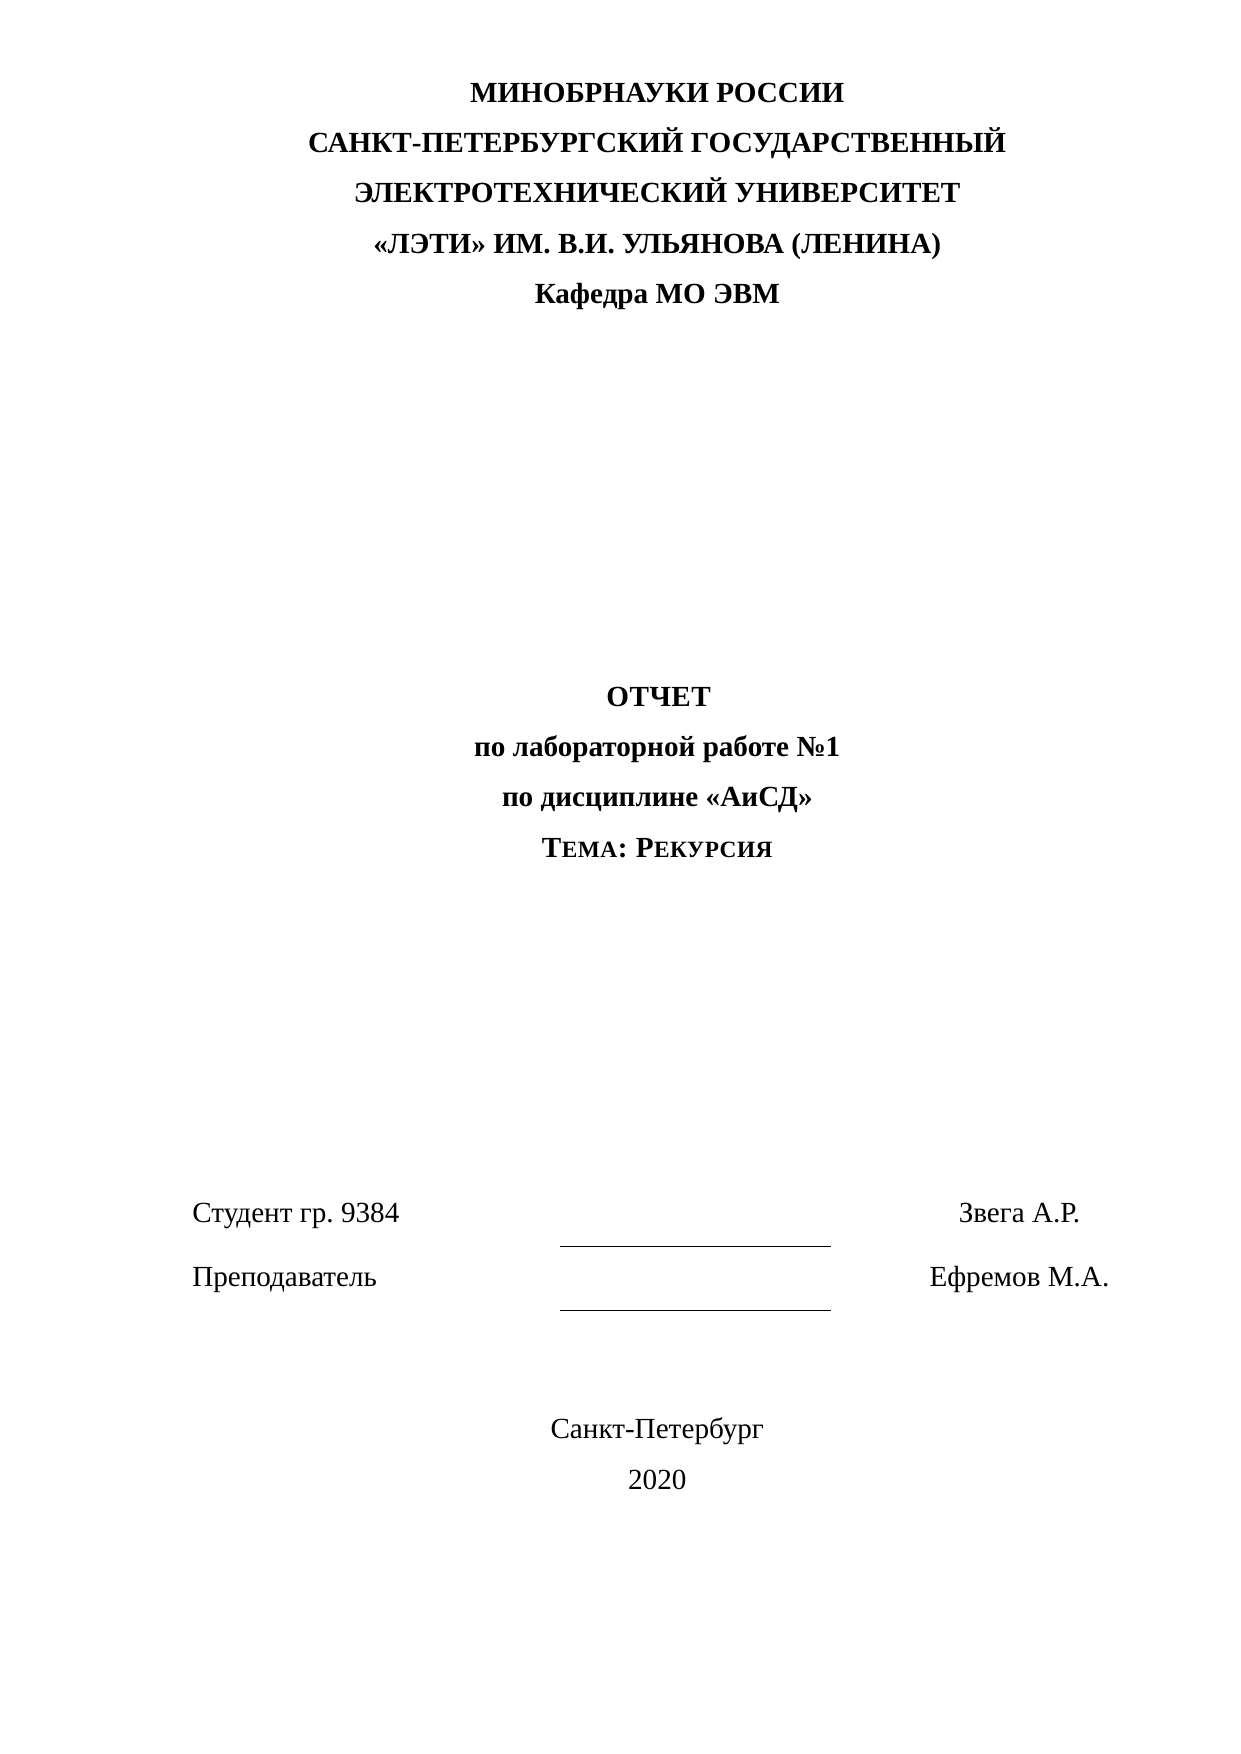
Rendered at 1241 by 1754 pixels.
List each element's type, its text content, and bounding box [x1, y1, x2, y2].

text Санкт-Петербург [118, 1411, 1122, 1445]
text Тема: Рекурсия [118, 830, 1122, 863]
table_cell [560, 1247, 831, 1310]
text Санкт-Петербургский государственный [118, 125, 1122, 159]
text электротехнический университет [118, 176, 1122, 209]
text «ЛЭТИ» им. В.И. Ульянова (Ленина) [118, 226, 1122, 259]
text Кафедра МО ЭВМ [118, 276, 1122, 310]
text 2020 [118, 1462, 1122, 1495]
table_cell Преподаватель [107, 1246, 560, 1310]
text по дисциплине «АиСД» [118, 779, 1122, 813]
table_header Студент гр. 9384 [107, 1182, 560, 1246]
text по лабораторной работе №1 [118, 729, 1122, 763]
table_cell Ефремов М.А. [831, 1246, 1133, 1310]
table_header Звега А.Р. [831, 1182, 1133, 1246]
text отчет [118, 679, 1122, 712]
table_header [560, 1182, 831, 1246]
text МИНОБРНАУКИ РОССИИ [118, 75, 1122, 108]
